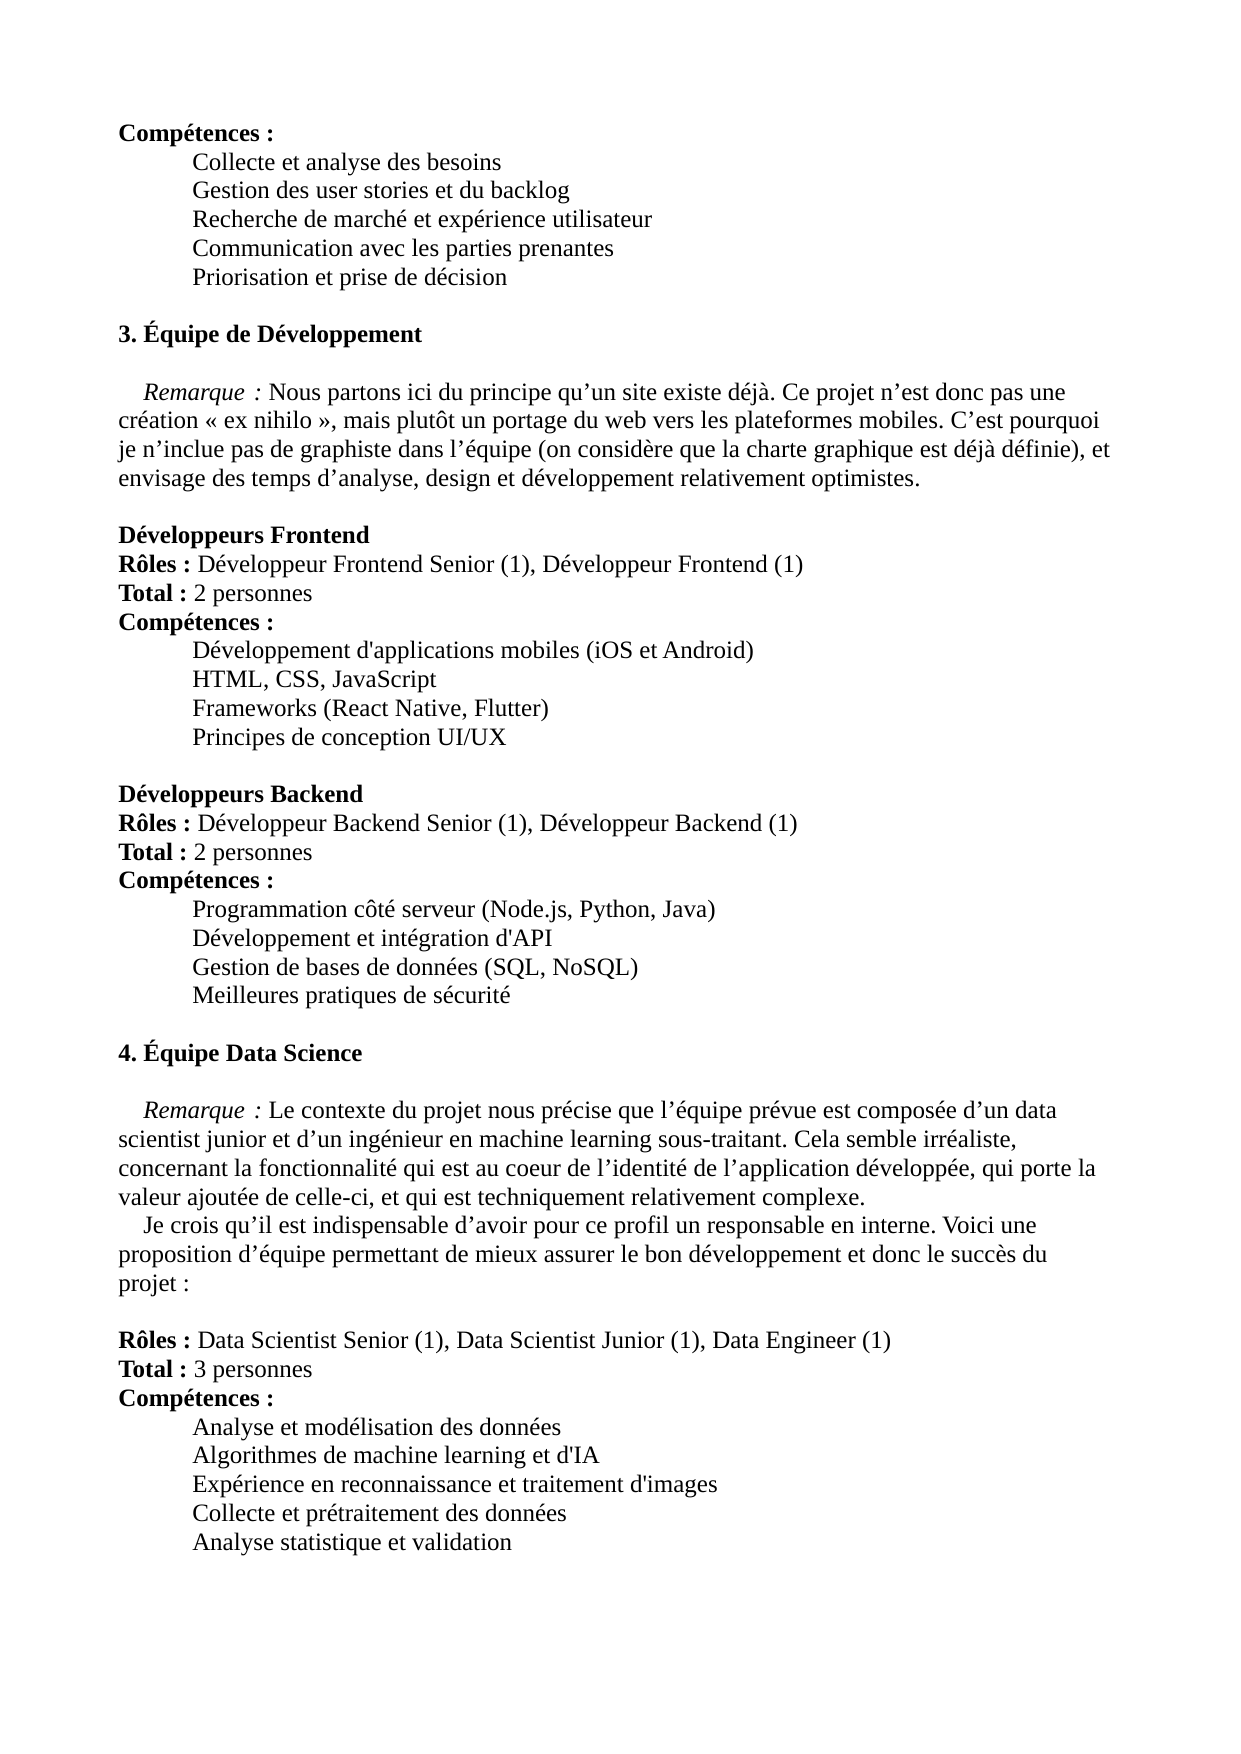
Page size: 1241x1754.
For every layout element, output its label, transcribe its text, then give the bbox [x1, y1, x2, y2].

text Rôles : Data Scientist Senior (1), Data Scientist Junior (1), Data Engineer (1) [118, 1326, 1122, 1354]
text Total : 2 personnes [118, 578, 1122, 607]
text Développeurs Frontend [118, 521, 1122, 549]
text Gestion de bases de données (SQL, NoSQL) [118, 952, 1122, 981]
text Gestion des user stories et du backlog [118, 176, 1122, 204]
text Communication avec les parties prenantes [118, 233, 1122, 262]
text Total : 3 personnes [118, 1354, 1122, 1383]
text Compétences : [118, 607, 1122, 636]
text Compétences : [118, 118, 1122, 147]
text Programmation côté serveur (Node.js, Python, Java) [118, 894, 1122, 923]
text Principes de conception UI/UX [118, 722, 1122, 751]
text Remarque : Le contexte du projet nous précise que l’équipe prévue est composée d’un data scientist junior et d’un ingénieur en machine learning sous-traitant. Cela semble irréaliste, concernant la fonctionnalité qui est au coeur de l’identité de l’application développée, qui porte la valeur ajoutée de celle-ci, et qui est techniquement relativement complexe. [118, 1096, 1122, 1211]
text Développeurs Backend [118, 779, 1122, 808]
text Frameworks (React Native, Flutter) [118, 693, 1122, 722]
text Développement et intégration d'API [118, 923, 1122, 952]
text Remarque : Nous partons ici du principe qu’un site existe déjà. Ce projet n’est donc pas une création « ex nihilo », mais plutôt un portage du web vers les plateformes mobiles. C’est pourquoi je n’inclue pas de graphiste dans l’équipe (on considère que la charte graphique est déjà définie), et envisage des temps d’analyse, design et développement relativement optimistes. [118, 377, 1122, 492]
text Analyse statistique et validation [118, 1527, 1122, 1556]
text Collecte et prétraitement des données [118, 1498, 1122, 1527]
text Compétences : [118, 866, 1122, 894]
text Développement d'applications mobiles (iOS et Android) [118, 636, 1122, 664]
text Rôles : Développeur Frontend Senior (1), Développeur Frontend (1) [118, 549, 1122, 578]
text Algorithmes de machine learning et d'IA [118, 1441, 1122, 1469]
text Total : 2 personnes [118, 837, 1122, 866]
text Rôles : Développeur Backend Senior (1), Développeur Backend (1) [118, 808, 1122, 837]
text Collecte et analyse des besoins [118, 147, 1122, 176]
text Recherche de marché et expérience utilisateur [118, 204, 1122, 233]
text Priorisation et prise de décision [118, 262, 1122, 291]
text 4. Équipe Data Science [118, 1038, 1122, 1067]
text HTML, CSS, JavaScript [118, 664, 1122, 693]
text Je crois qu’il est indispensable d’avoir pour ce profil un responsable en interne. Voici une proposition d’équipe permettant de mieux assurer le bon développement et donc le succès du projet : [118, 1211, 1122, 1297]
text Analyse et modélisation des données [118, 1412, 1122, 1441]
text Meilleures pratiques de sécurité [118, 981, 1122, 1009]
text 3. Équipe de Développement [118, 319, 1122, 348]
text Expérience en reconnaissance et traitement d'images [118, 1469, 1122, 1498]
text Compétences : [118, 1383, 1122, 1412]
